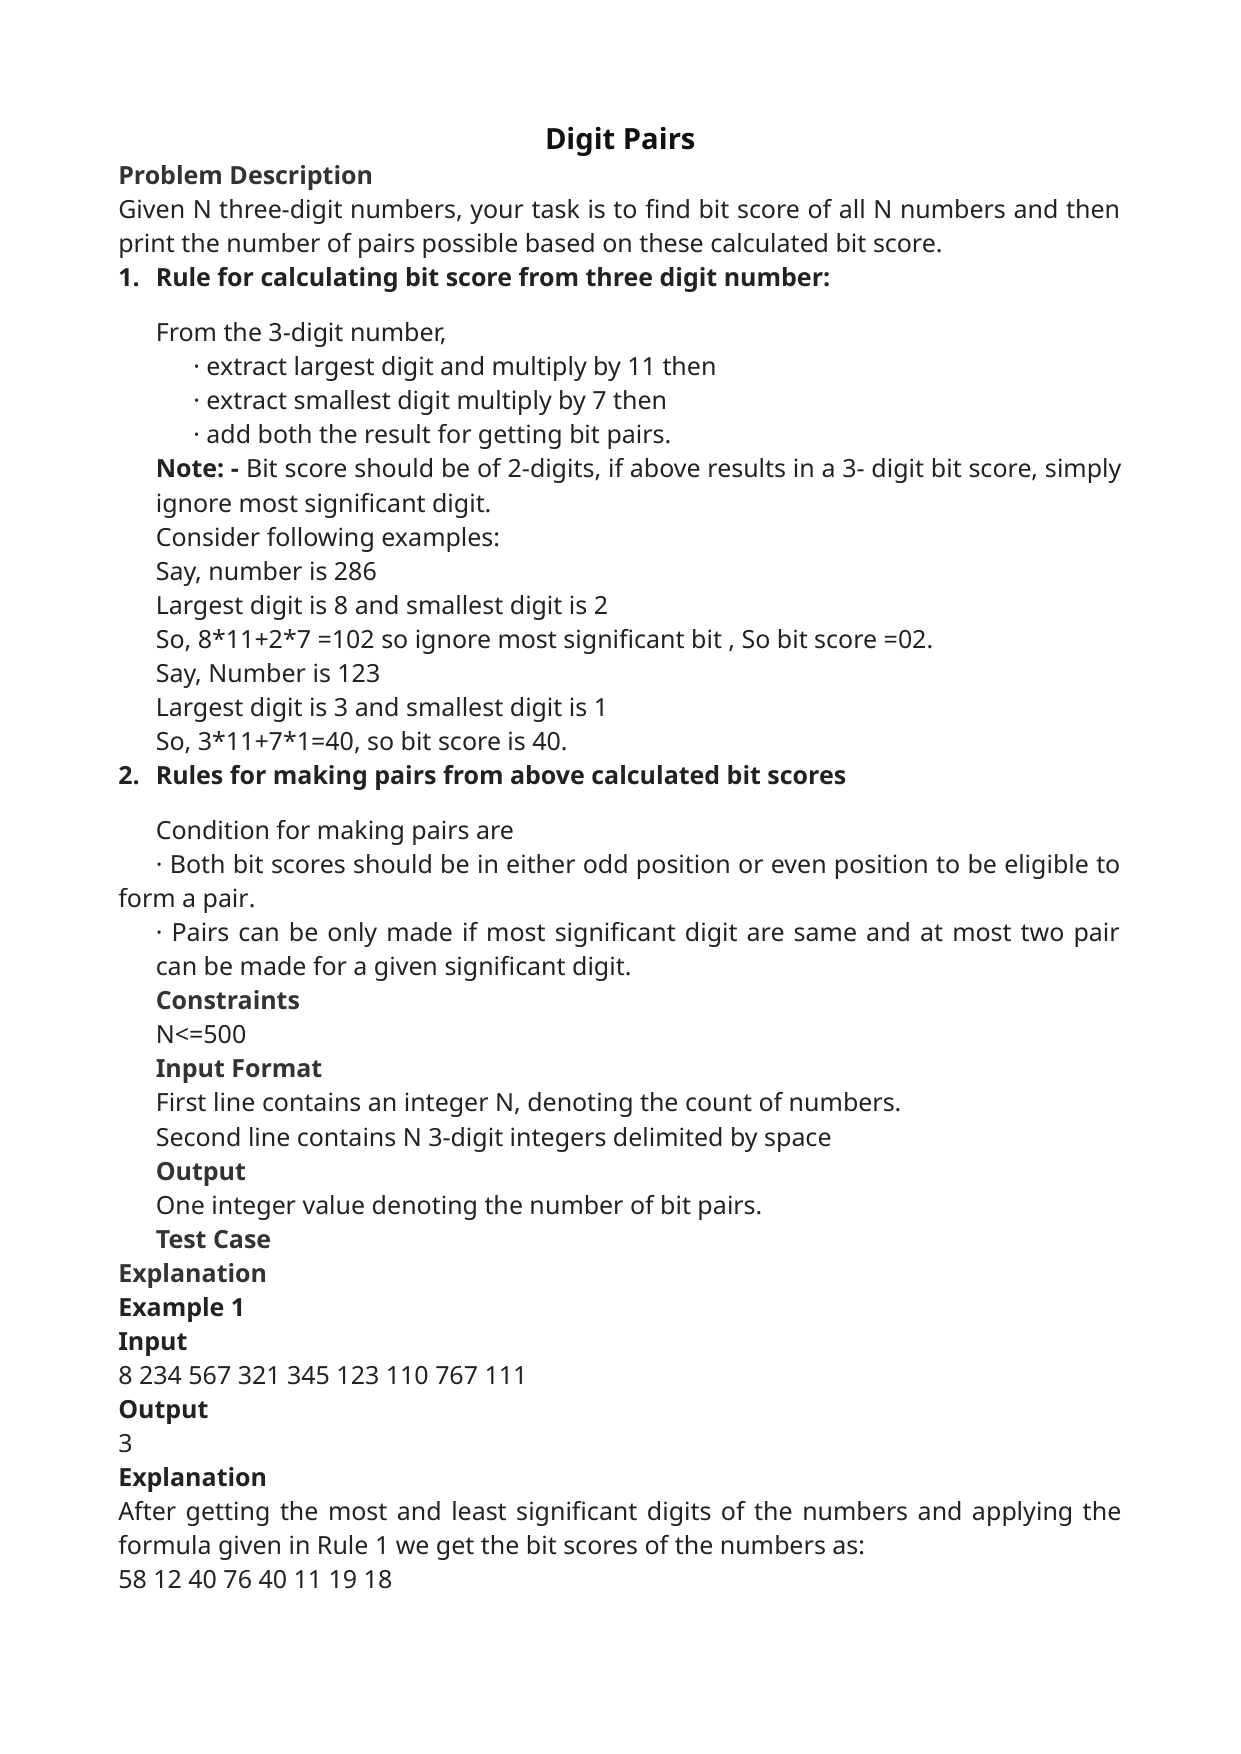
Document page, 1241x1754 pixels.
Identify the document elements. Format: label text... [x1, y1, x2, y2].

text · add both the result for getting bit pairs. [156, 417, 1122, 451]
text · extract smallest digit multiply by 7 then [156, 383, 1122, 417]
text Example 1 [118, 1289, 1122, 1323]
text 58 12 40 76 40 11 19 18 [118, 1562, 1122, 1596]
list Rule for calculating bit score from three digit number: [118, 260, 1122, 294]
text Condition for making pairs are [156, 813, 1122, 847]
text One integer value denoting the number of bit pairs. [156, 1187, 1122, 1221]
text Output [118, 1392, 1122, 1426]
text From the 3-digit number, [156, 315, 1122, 349]
text Say, number is 286 [156, 553, 1122, 587]
text N<=500 [156, 1017, 1122, 1051]
text Explanation [118, 1255, 1122, 1289]
text So, 3*11+7*1=40, so bit score is 40. [156, 724, 1122, 758]
text 8 234 567 321 345 123 110 767 111 [118, 1358, 1122, 1392]
text Given N three-digit numbers, your task is to find bit score of all N numbers and then print the number of pairs possible based on these calculated bit score. [118, 192, 1122, 260]
text Output [156, 1153, 1122, 1187]
text Input [118, 1323, 1122, 1358]
text Say, Number is 123 [156, 656, 1122, 689]
text Problem Description [118, 158, 1122, 192]
text Digit Pairs [118, 118, 1122, 158]
text Largest digit is 8 and smallest digit is 2 [156, 587, 1122, 621]
text Second line contains N 3-digit integers delimited by space [156, 1119, 1122, 1153]
text Input Format [156, 1051, 1122, 1085]
text · Pairs can be only made if most significant digit are same and at most two pair can be made for a given significant digit. [156, 915, 1122, 983]
text Consider following examples: [156, 519, 1122, 553]
text Test Case [156, 1221, 1122, 1255]
text Explanation [118, 1460, 1122, 1494]
text · Both bit scores should be in either odd position or even position to be eligible to form a pair. [118, 847, 1122, 915]
text So, 8*11+2*7 =102 so ignore most significant bit , So bit score =02. [156, 621, 1122, 656]
list Rules for making pairs from above calculated bit scores [118, 758, 1122, 792]
text Largest digit is 3 and smallest digit is 1 [156, 689, 1122, 724]
text 3 [118, 1426, 1122, 1460]
text Note: - Bit score should be of 2-digits, if above results in a 3- digit bit score, simply ignore most significant digit. [156, 451, 1122, 519]
text · extract largest digit and multiply by 11 then [156, 349, 1122, 383]
text After getting the most and least significant digits of the numbers and applying the formula given in Rule 1 we get the bit scores of the numbers as: [118, 1494, 1122, 1562]
text First line contains an integer N, denoting the count of numbers. [156, 1085, 1122, 1119]
text Constraints [156, 983, 1122, 1017]
